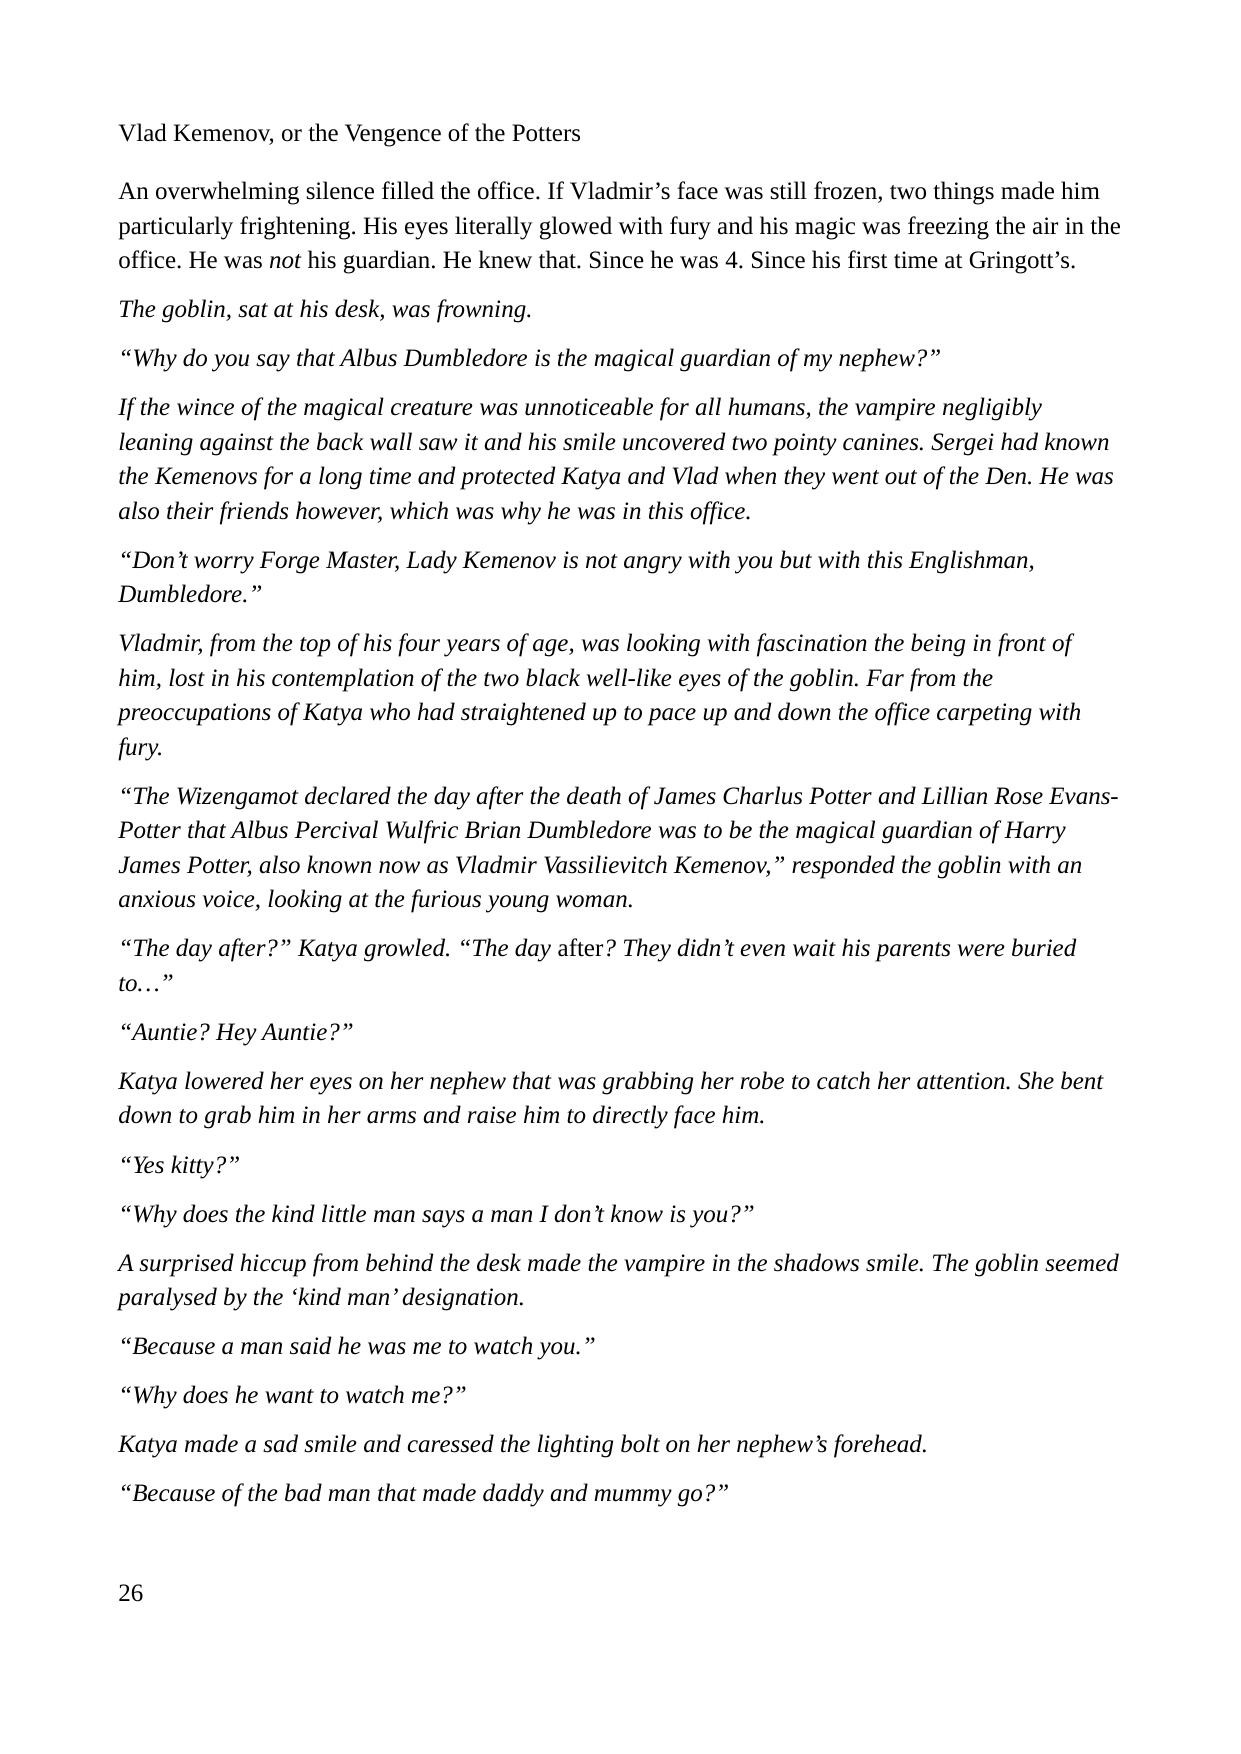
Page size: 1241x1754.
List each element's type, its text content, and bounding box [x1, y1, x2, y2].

text “Why does the kind little man says a man I don’t know is you?” [118, 1199, 1122, 1227]
text Katya made a sad smile and caressed the lighting bolt on her nephew’s forehead. [118, 1429, 1122, 1458]
text An overwhelming silence filled the office. If Vladmir’s face was still frozen, two things made him particularly frightening. His eyes literally glowed with fury and his magic was freezing the air in the office. He was not his guardian. He knew that. Since he was 4. Since his first time at Gringott’s. [118, 176, 1122, 274]
text Vladmir, from the top of his four years of age, was looking with fascination the being in front of him, lost in his contemplation of the two black well-like eyes of the goblin. Far from the preoccupations of Katya who had straightened up to pace up and down the office carpeting with fury. [118, 628, 1122, 761]
text “The day after?” Katya growled. “The day after? They didn’t even wait his parents were buried to…” [118, 933, 1122, 997]
text “Because a man said he was me to watch you.” [118, 1331, 1122, 1360]
text If the wince of the magical creature was unnoticeable for all humans, the vampire negligibly leaning against the back wall saw it and his smile uncovered two pointy canines. Sergei had known the Kemenovs for a long time and protected Katya and Vlad when they went out of the Den. He was also their friends however, which was why he was in this office. [118, 392, 1122, 525]
text “Don’t worry Forge Master, Lady Kemenov is not angry with you but with this Englishman, Dumbledore.” [118, 545, 1122, 608]
text The goblin, sat at his desk, was frowning. [118, 294, 1122, 323]
text “The Wizengamot declared the day after the death of James Charlus Potter and Lillian Rose Evans-Potter that Albus Percival Wulfric Brian Dumbledore was to be the magical guardian of Harry James Potter, also known now as Vladmir Vassilievitch Kemenov,” responded the goblin with an anxious voice, looking at the furious young woman. [118, 781, 1122, 913]
text “Because of the bad man that made daddy and mummy go?” [118, 1478, 1122, 1507]
text “Auntie? Hey Auntie?” [118, 1017, 1122, 1046]
text Katya lowered her eyes on her nephew that was grabbing her robe to catch her attention. She bent down to grab him in her arms and raise him to directly face him. [118, 1066, 1122, 1129]
text A surprised hiccup from behind the desk made the vampire in the shadows smile. The goblin seemed paralysed by the ‘kind man’ designation. [118, 1248, 1122, 1311]
text “Yes kitty?” [118, 1150, 1122, 1178]
text “Why do you say that Albus Dumbledore is the magical guardian of my nephew?” [118, 343, 1122, 372]
text “Why does he want to watch me?” [118, 1380, 1122, 1409]
